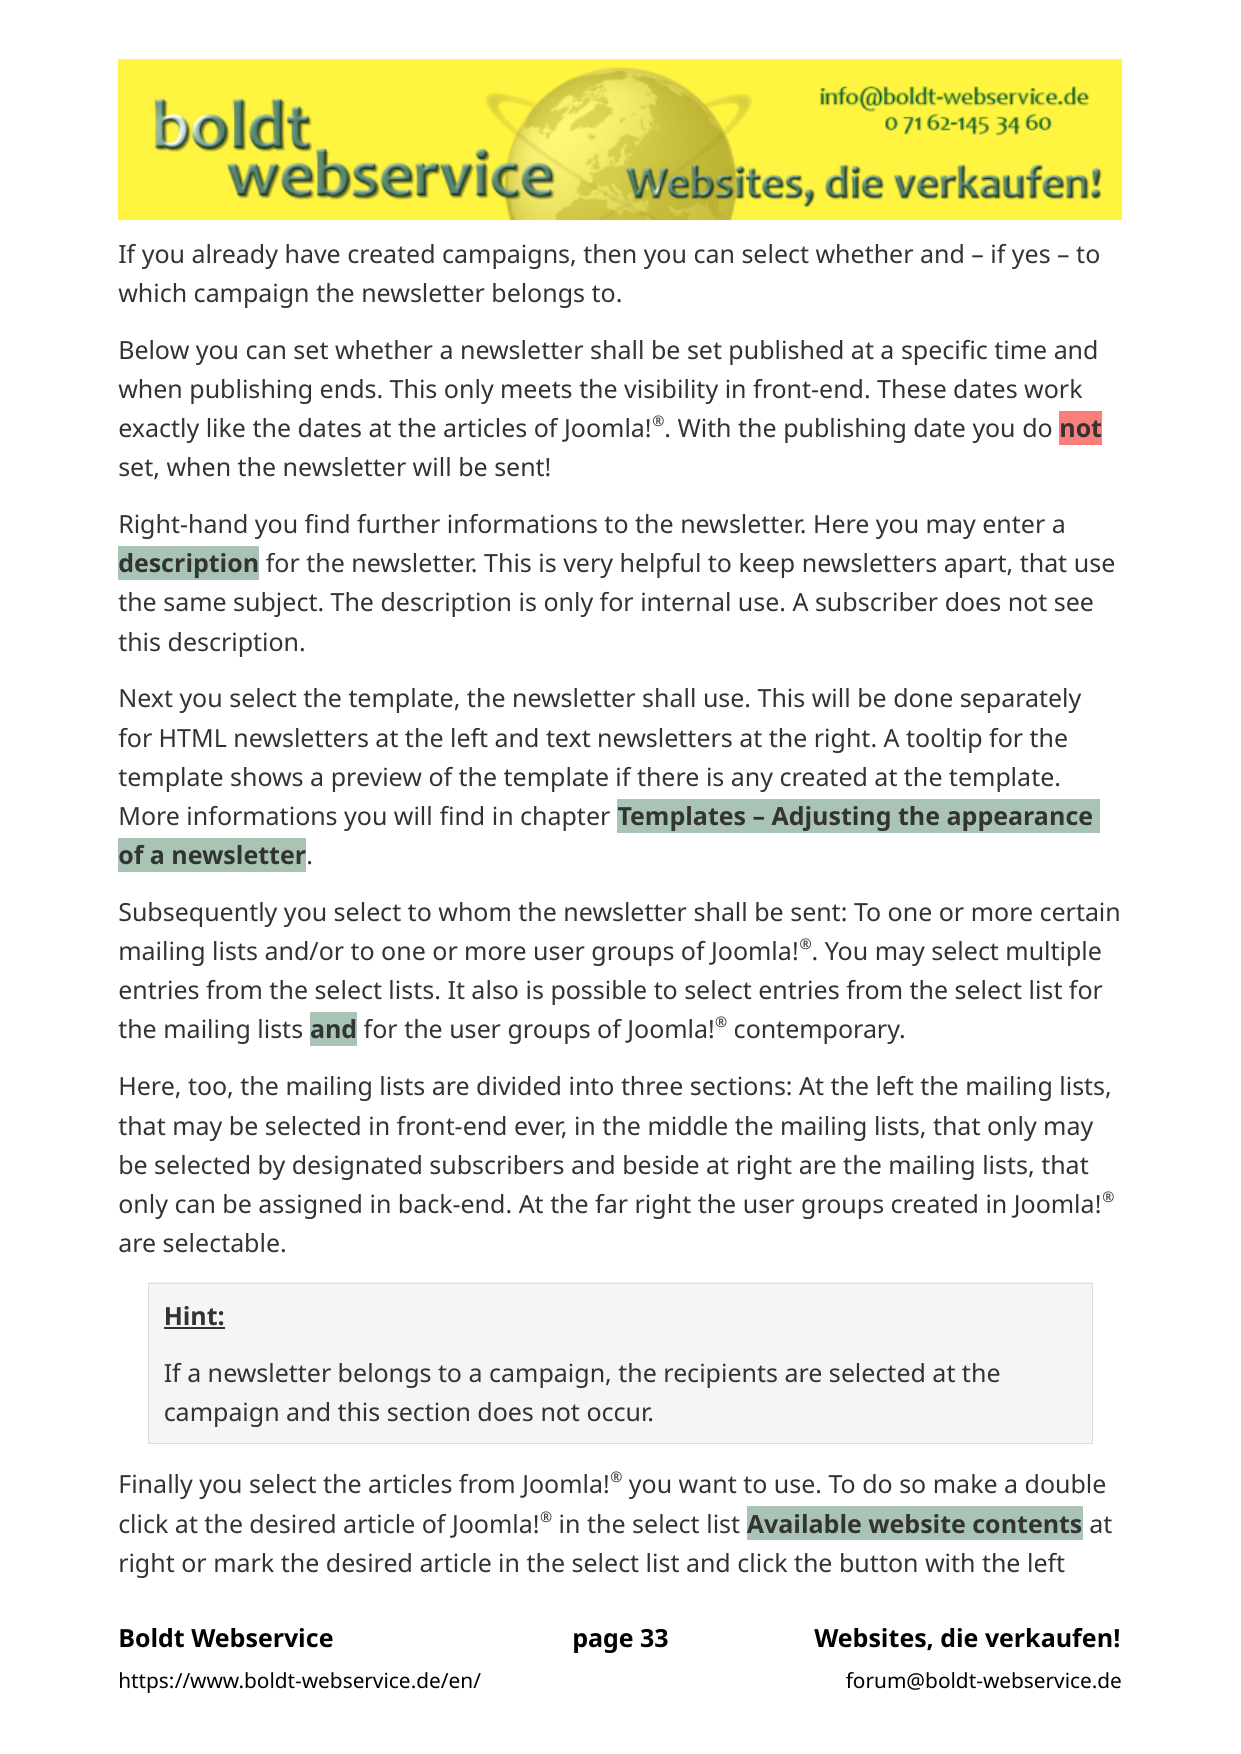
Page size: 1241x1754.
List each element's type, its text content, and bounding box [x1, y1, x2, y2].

text Right-hand you find further informations to the newsletter. Here you may enter a description for the newsletter. This is very helpful to keep newsletters apart, that use the same subject. The description is only for internal use. A subscriber does not see this description. [118, 507, 1122, 658]
text If you already have created campaigns, then you can select whether and – if yes – to which campaign the newsletter belongs to. [118, 236, 1122, 309]
text If a newsletter belongs to a campaign, the recipients are selected at the campaign and this section does not occur. [149, 1339, 1092, 1443]
picture [118, 59, 1123, 220]
text Next you select the template, the newsletter shall use. This will be done separately for HTML newsletters at the left and text newsletters at the right. A tooltip for the template shows a preview of the template if there is any created at the template. More informations you will find in chapter Templates – Adjusting the appearance of a newsletter. [118, 681, 1122, 872]
text Below you can set whether a newsletter shall be set published at a specific time and when publishing ends. This only meets the visibility in front-end. These dates work exactly like the dates at the articles of Joomla!®. With the publishing date you do not set, when the newsletter will be sent! [118, 332, 1122, 484]
text Here, too, the mailing lists are divided into three sections: At the left the mailing lists, that may be selected in front-end ever, in the middle the mailing lists, that only may be selected by designated subscribers and beside at right are the mailing lists, that only can be assigned in back-end. At the far right the user groups created in Joomla!® are selectable. [118, 1069, 1122, 1260]
text Subsequently you select to whom the newsletter shall be sent: To one or more certain mailing lists and/or to one or more user groups of Joomla!®. You may select multiple entries from the select lists. It also is possible to select entries from the select list for the mailing lists and for the user groups of Joomla!® contemporary. [118, 894, 1122, 1046]
text Hint: [149, 1284, 1092, 1332]
text Finally you select the articles from Joomla!® you want to use. To do so make a double click at the desired article of Joomla!® in the select list Available website contents at right or mark the desired article in the select list and click the button with the left [118, 1467, 1122, 1579]
